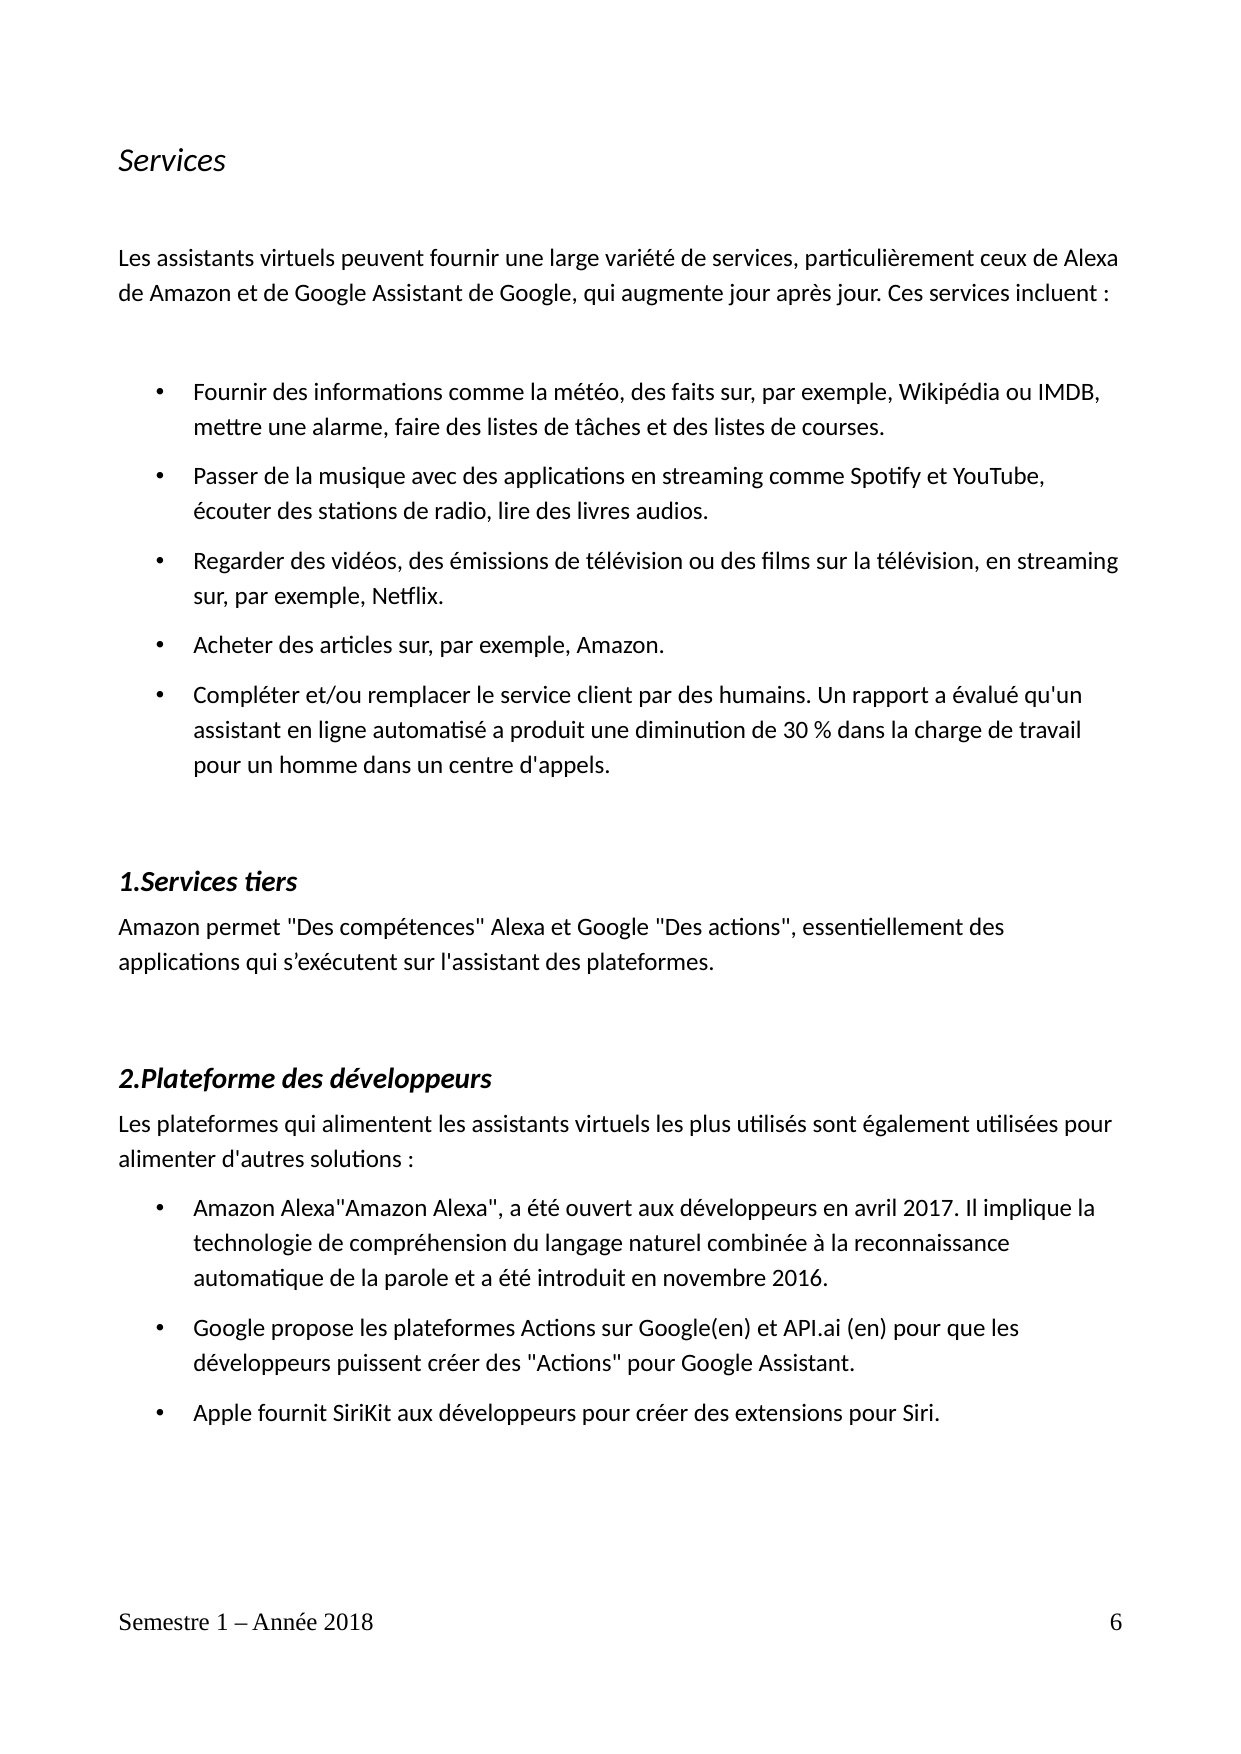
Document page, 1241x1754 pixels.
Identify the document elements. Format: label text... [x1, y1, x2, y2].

list Apple fournit SiriKit aux développeurs pour créer des extensions pour Siri. [156, 1397, 1122, 1427]
text Les plateformes qui alimentent les assistants virtuels les plus utilisés sont également utilisées pour alimenter d'autres solutions : [118, 1108, 1122, 1173]
list Amazon Alexa"Amazon Alexa", a été ouvert aux développeurs en avril 2017. Il implique la technologie de compréhension du langage naturel combinée à la reconnaissance automatique de la parole et a été introduit en novembre 2016. [156, 1193, 1122, 1293]
list Regarder des vidéos, des émissions de télévision ou des films sur la télévision, en streaming sur, par exemple, Netflix. [156, 545, 1122, 611]
subtitle Services [118, 139, 1122, 180]
list Google propose les plateformes Actions sur Google(en) et API.ai (en) pour que les développeurs puissent créer des "Actions" pour Google Assistant. [156, 1312, 1122, 1378]
subtitle 1.Services tiers [118, 863, 1122, 899]
subtitle 2.Plateforme des développeurs [118, 1060, 1122, 1096]
list Acheter des articles sur, par exemple, Amazon. [156, 630, 1122, 660]
text Les assistants virtuels peuvent fournir une large variété de services, particulièrement ceux de Alexa de Amazon et de Google Assistant de Google, qui augmente jour après jour. Ces services incluent : [118, 242, 1122, 307]
list Compléter et/ou remplacer le service client par des humains. Un rapport a évalué qu'un assistant en ligne automatisé a produit une diminution de 30 % dans la charge de travail pour un homme dans un centre d'appels. [156, 679, 1122, 780]
list Passer de la musique avec des applications en streaming comme Spotify et YouTube, écouter des stations de radio, lire des livres audios. [156, 461, 1122, 526]
text Amazon permet "Des compétences" Alexa et Google "Des actions", essentiellement des applications qui s’exécutent sur l'assistant des plateformes. [118, 911, 1122, 977]
list Fournir des informations comme la météo, des faits sur, par exemple, Wikipédia ou IMDB, mettre une alarme, faire des listes de tâches et des listes de courses. [156, 376, 1122, 441]
